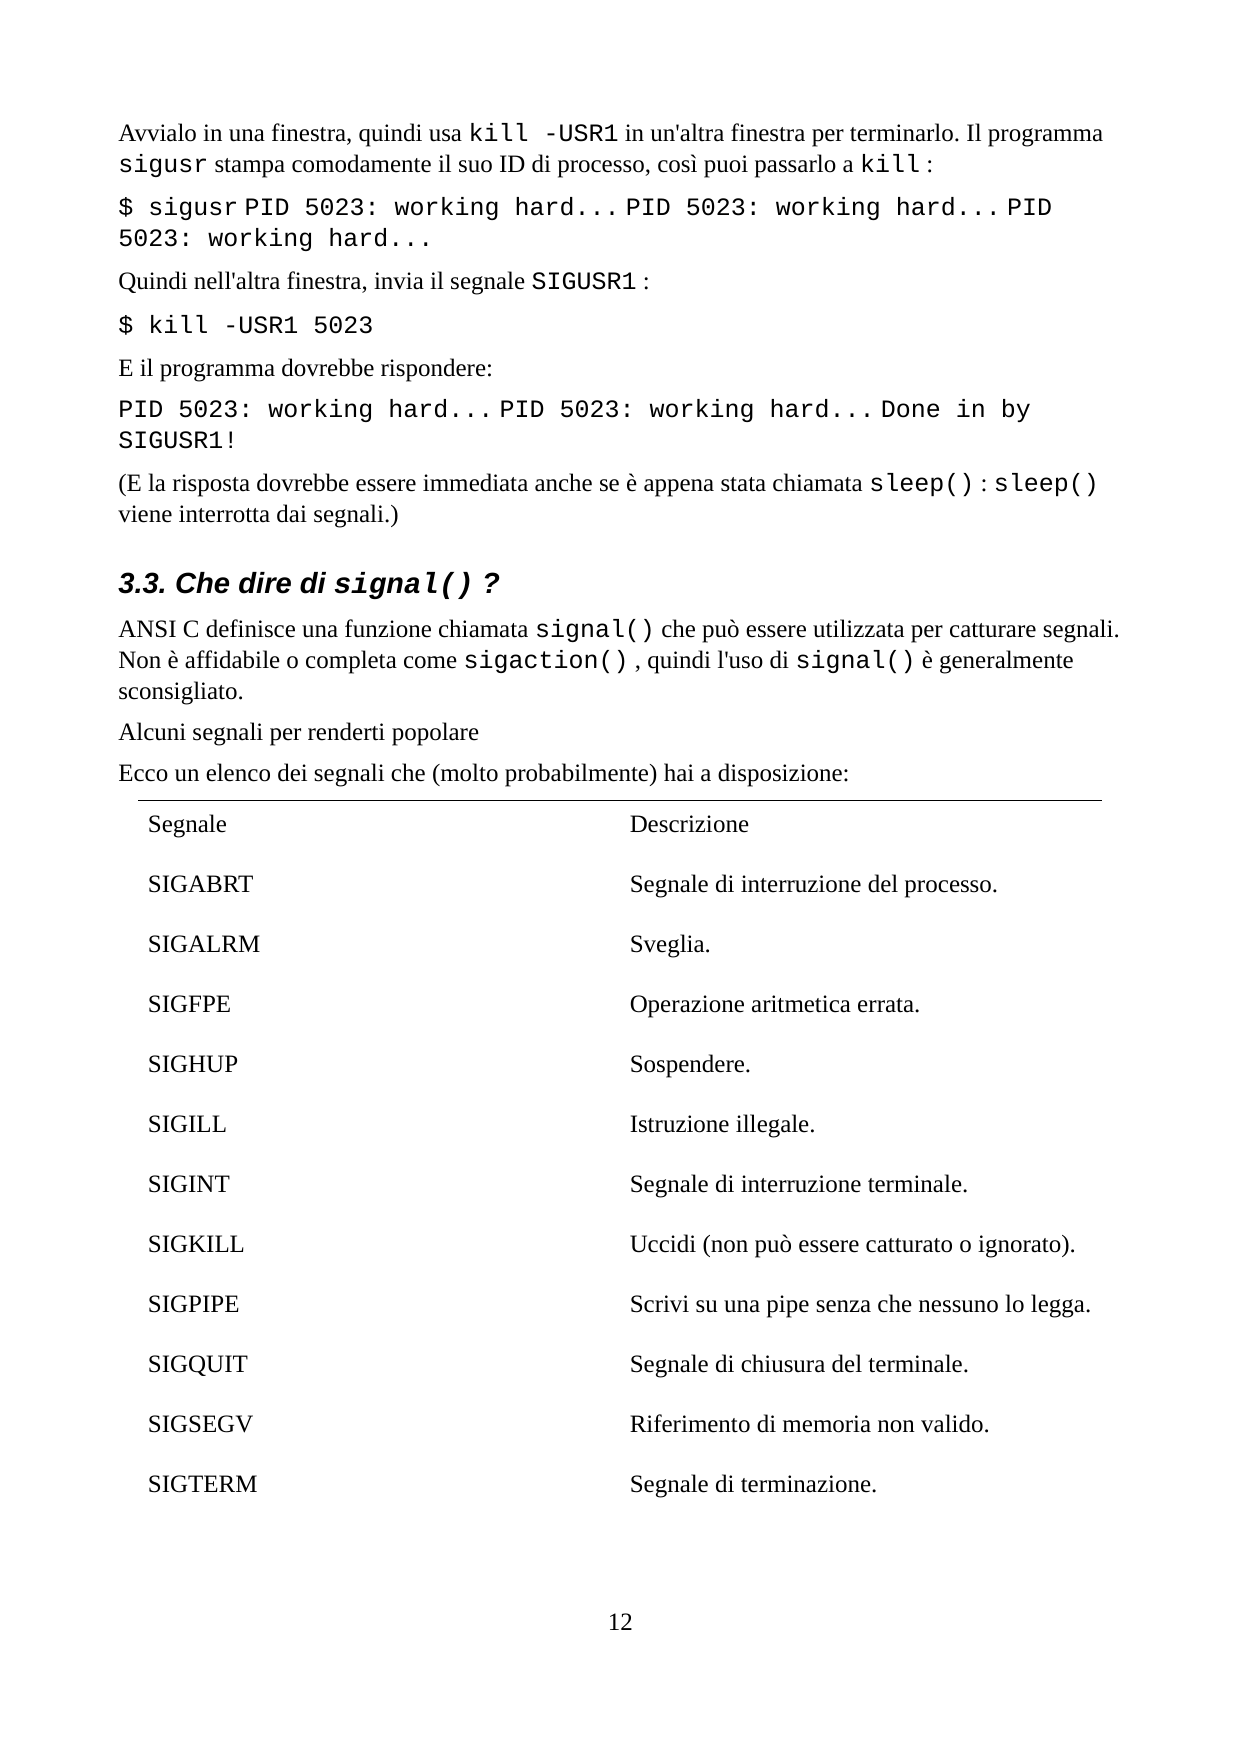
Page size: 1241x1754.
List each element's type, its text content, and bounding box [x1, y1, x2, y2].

table_cell Segnale di chiusura del terminale. [620, 1340, 1102, 1400]
table_cell SIGILL [138, 1100, 620, 1160]
table_cell SIGPIPE [138, 1280, 620, 1340]
text (E la risposta dovrebbe essere immediata anche se è appena stata chiamata sleep() : sleep() viene interrotta dai segnali.) [118, 468, 1122, 528]
table_cell SIGQUIT [138, 1340, 620, 1400]
table_cell Operazione aritmetica errata. [620, 980, 1102, 1040]
table_cell SIGTERM [138, 1460, 620, 1520]
text $ sigusr PID 5023: working hard... PID 5023: working hard... PID 5023: working hard... [118, 192, 1122, 254]
text Ecco un elenco dei segnali che (molto probabilmente) hai a disposizione: [118, 758, 1122, 787]
table_header Segnale [138, 801, 620, 860]
text PID 5023: working hard... PID 5023: working hard... Done in by SIGUSR1! [118, 394, 1122, 456]
text ANSI C definisce una funzione chiamata signal() che può essere utilizzata per catturare segnali. Non è affidabile o completa come sigaction() , quindi l'uso di signal() è generalmente sconsigliato. [118, 614, 1122, 705]
table_cell SIGKILL [138, 1220, 620, 1280]
table_cell SIGFPE [138, 980, 620, 1040]
subtitle Che dire di signal() ? [118, 566, 1122, 602]
table_cell SIGINT [138, 1160, 620, 1220]
text Alcuni segnali per renderti popolare [118, 717, 1122, 746]
table_cell Riferimento di memoria non valido. [620, 1400, 1102, 1460]
table_cell Sospendere. [620, 1040, 1102, 1100]
text Avvialo in una finestra, quindi usa kill -USR1 in un'altra finestra per terminarlo. Il programma sigusr stampa comodamente il suo ID di processo, così puoi passarlo a kill : [118, 118, 1122, 180]
table_cell Istruzione illegale. [620, 1100, 1102, 1160]
table_cell SIGABRT [138, 860, 620, 920]
table_cell Segnale di interruzione del processo. [620, 860, 1102, 920]
table_cell Sveglia. [620, 920, 1102, 980]
text Quindi nell'altra finestra, invia il segnale SIGUSR1 : [118, 266, 1122, 297]
table_cell Segnale di interruzione terminale. [620, 1160, 1102, 1220]
table_cell SIGSEGV [138, 1400, 620, 1460]
table_cell Uccidi (non può essere catturato o ignorato). [620, 1220, 1102, 1280]
text E il programma dovrebbe rispondere: [118, 353, 1122, 382]
table_cell SIGHUP [138, 1040, 620, 1100]
table_cell Scrivi su una pipe senza che nessuno lo legga. [620, 1280, 1102, 1340]
text $ kill -USR1 5023 [118, 310, 1122, 341]
table_cell Segnale di terminazione. [620, 1460, 1102, 1520]
table_cell SIGALRM [138, 920, 620, 980]
table_header Descrizione [620, 801, 1102, 860]
